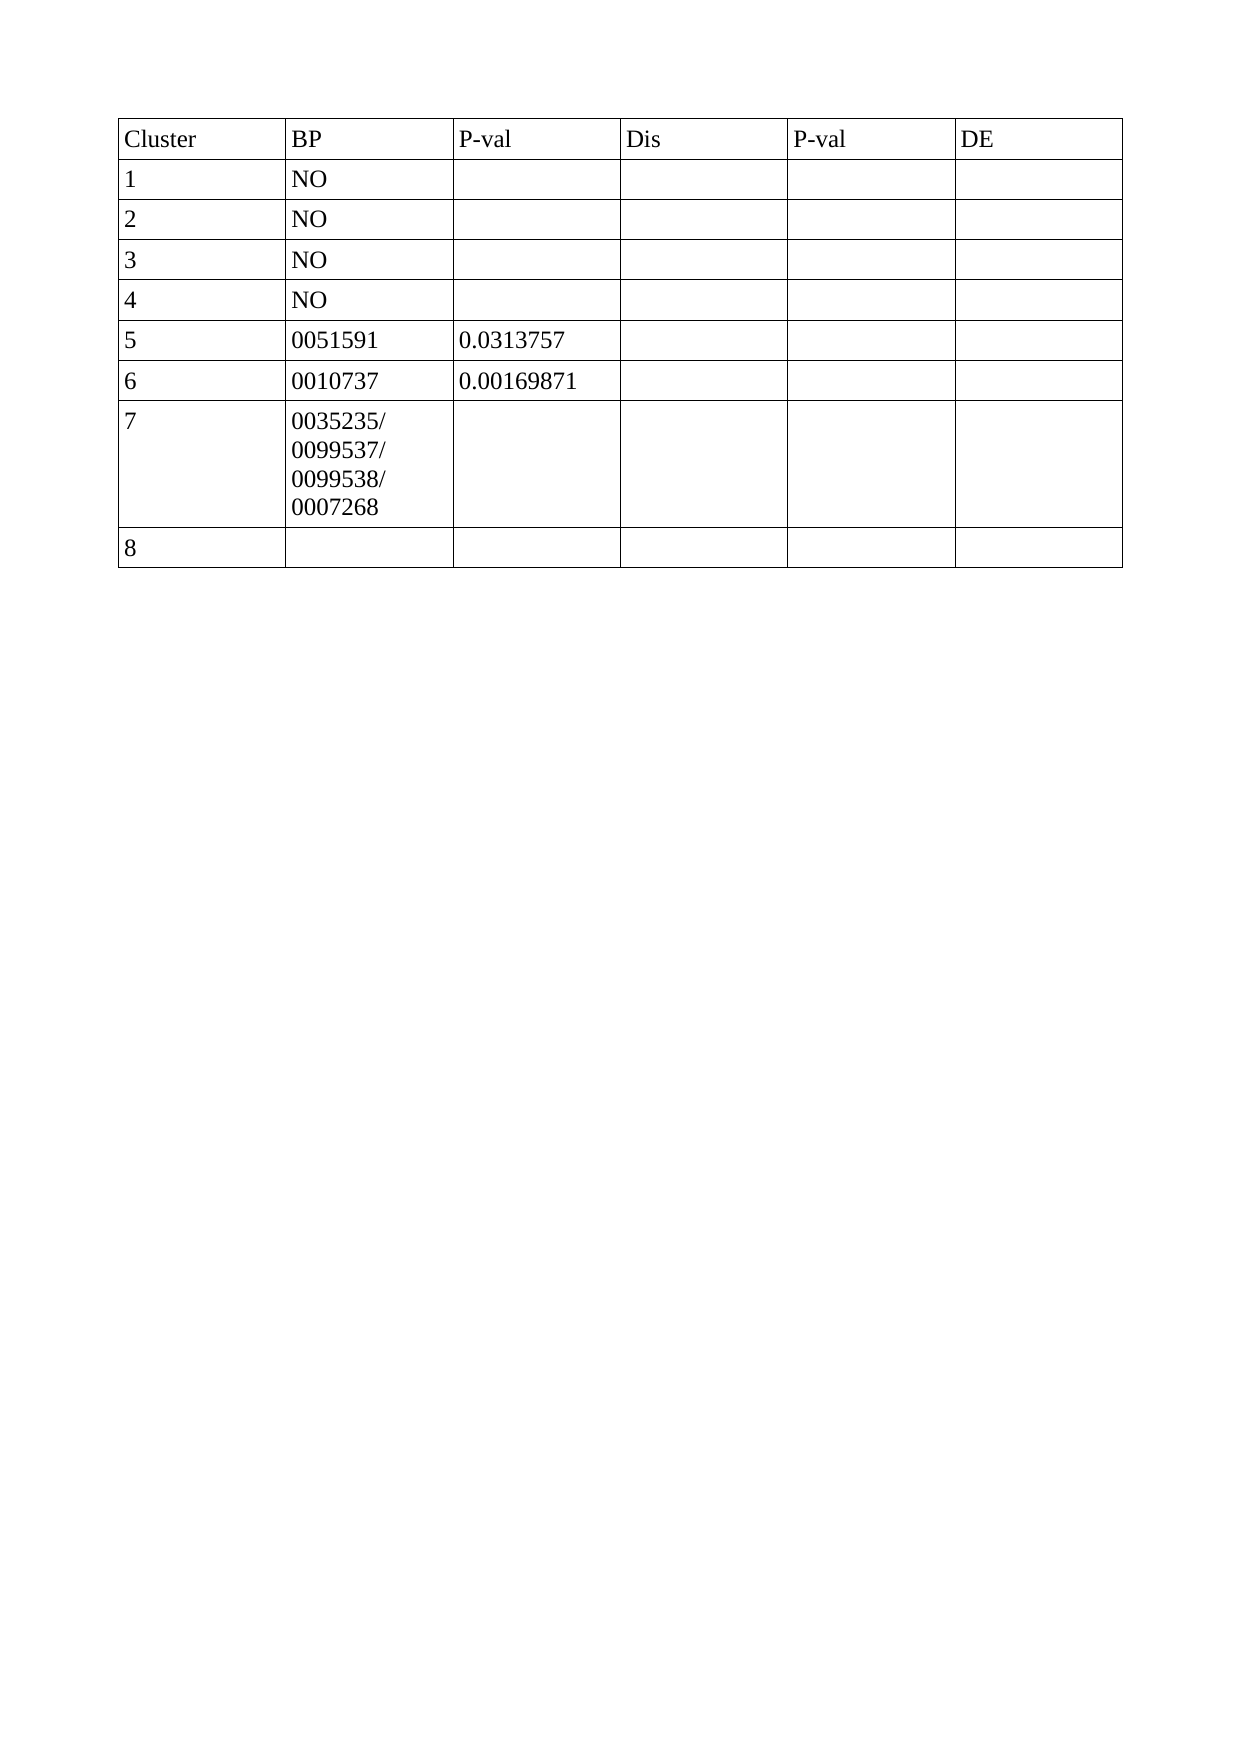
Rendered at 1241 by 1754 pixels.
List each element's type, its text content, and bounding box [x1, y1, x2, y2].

table_cell [788, 361, 955, 400]
table_cell [621, 280, 787, 320]
table_cell 0.0313757 [454, 321, 620, 360]
table_cell [788, 160, 955, 199]
table_cell [621, 401, 787, 527]
table_cell [788, 200, 955, 239]
table_cell [454, 280, 620, 320]
table_cell [956, 200, 1122, 239]
table_cell [956, 361, 1122, 400]
table_cell [956, 240, 1122, 279]
table_cell [621, 528, 787, 567]
table_cell [788, 321, 955, 360]
table_cell NO [286, 240, 453, 279]
table_cell [454, 401, 620, 527]
table_header P-val [454, 119, 620, 158]
table_cell [956, 321, 1122, 360]
table_cell [956, 401, 1122, 527]
table_cell 0035235/ 0099537/ 0099538/ 0007268 [286, 401, 453, 527]
table_cell [621, 321, 787, 360]
table_header Cluster [119, 119, 285, 158]
table_cell [286, 528, 453, 567]
table_cell [454, 200, 620, 239]
table_cell [621, 200, 787, 239]
table_cell [454, 528, 620, 567]
table_cell NO [286, 160, 453, 199]
table_cell [621, 361, 787, 400]
table_cell [621, 160, 787, 199]
table_cell NO [286, 280, 453, 320]
table_header BP [286, 119, 453, 158]
table_cell 6 [119, 361, 285, 400]
table_cell 1 [119, 160, 285, 199]
table_cell [788, 528, 955, 567]
table_cell 7 [119, 401, 285, 527]
table_header DE [956, 119, 1122, 158]
table_cell [956, 160, 1122, 199]
table_cell 3 [119, 240, 285, 279]
table_cell 2 [119, 200, 285, 239]
table_cell [956, 280, 1122, 320]
table_cell 0010737 [286, 361, 453, 400]
table_cell [454, 240, 620, 279]
table_cell [788, 240, 955, 279]
table_cell [788, 280, 955, 320]
table_cell 4 [119, 280, 285, 320]
table_cell [788, 401, 955, 527]
table_cell NO [286, 200, 453, 239]
table_cell 5 [119, 321, 285, 360]
table_cell 0.00169871 [454, 361, 620, 400]
table_cell 0051591 [286, 321, 453, 360]
table_cell [956, 528, 1122, 567]
table_cell [454, 160, 620, 199]
table_cell 8 [119, 528, 285, 567]
table_header Dis [621, 119, 787, 158]
table_header P-val [788, 119, 955, 158]
table_cell [621, 240, 787, 279]
